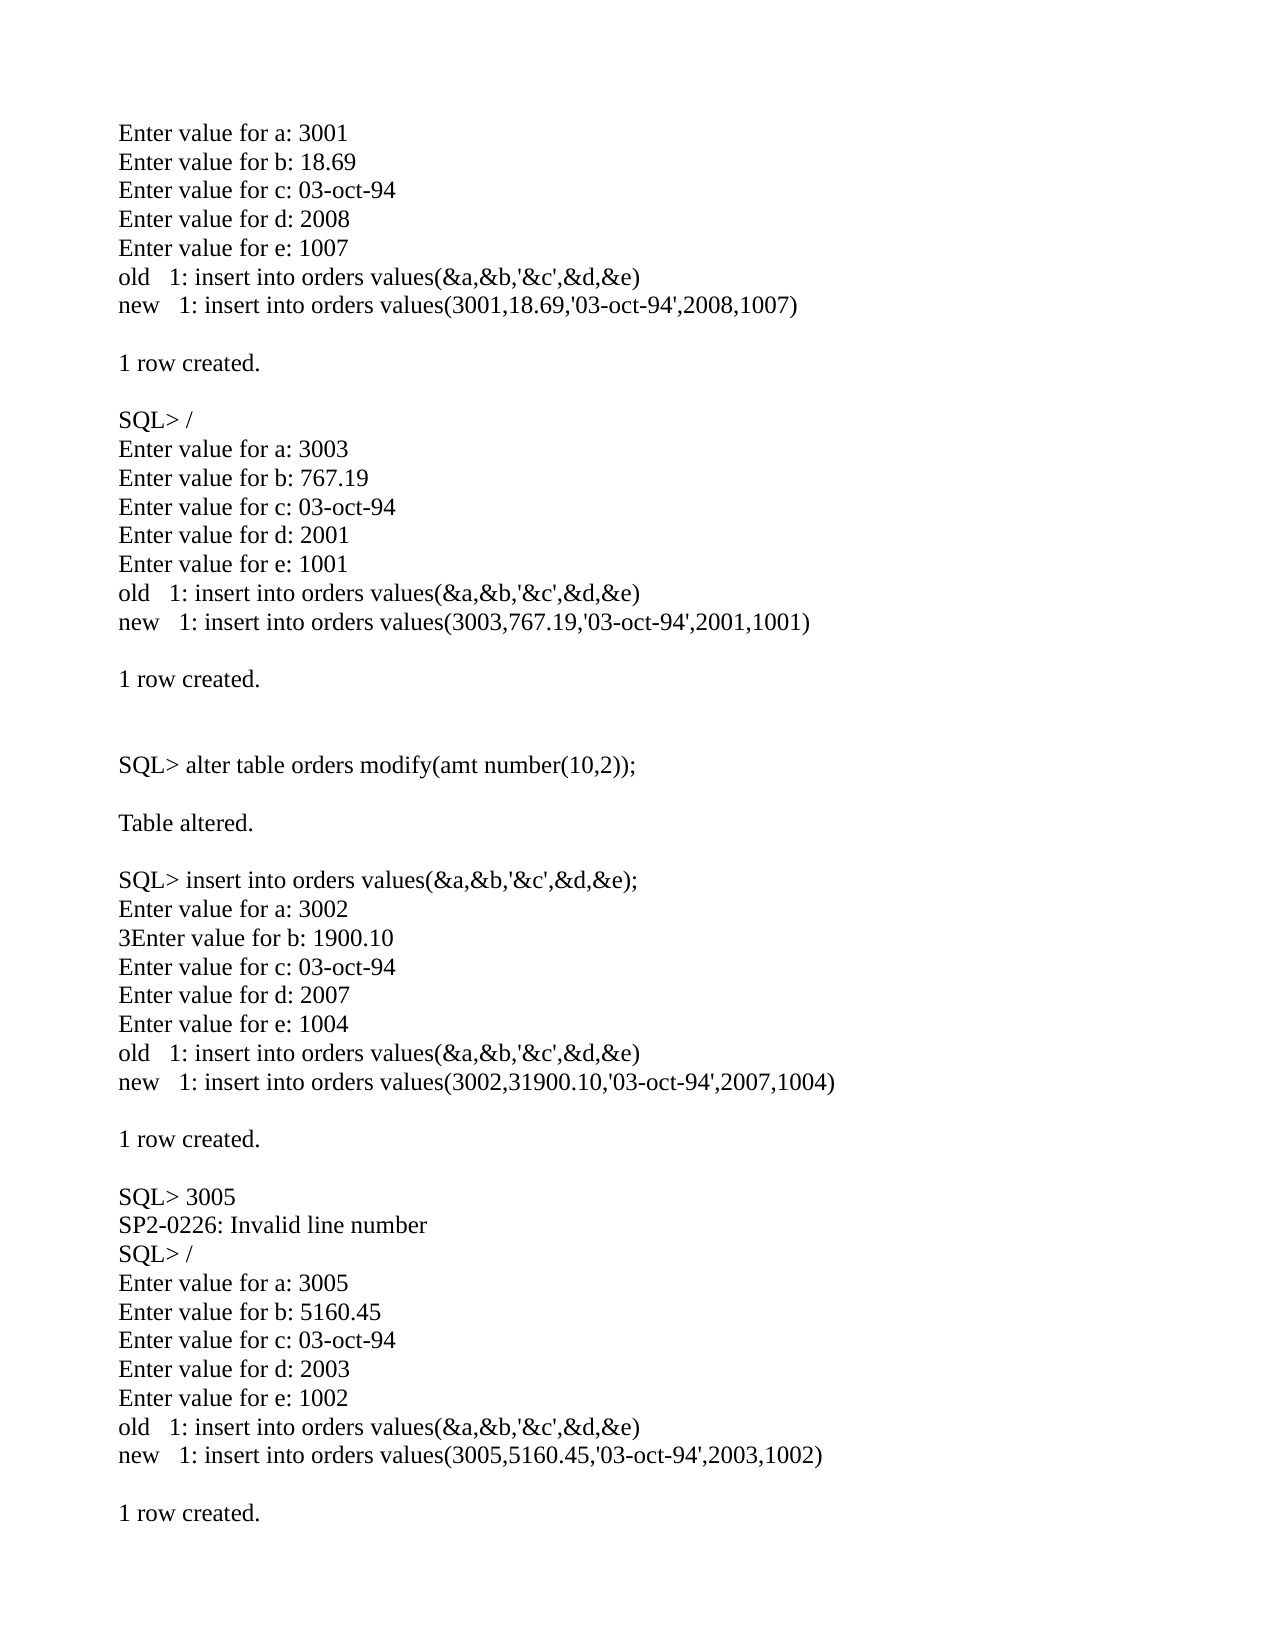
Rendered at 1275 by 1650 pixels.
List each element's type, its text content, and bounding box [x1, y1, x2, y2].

text Enter value for d: 2003 [118, 1354, 1157, 1383]
text SQL> alter table orders modify(amt number(10,2)); [118, 751, 1157, 779]
text Enter value for c: 03-oct-94 [118, 176, 1157, 204]
text Enter value for e: 1007 [118, 233, 1157, 262]
text new 1: insert into orders values(3005,5160.45,'03-oct-94',2003,1002) [118, 1441, 1157, 1469]
text Enter value for e: 1002 [118, 1383, 1157, 1412]
text Enter value for d: 2007 [118, 981, 1157, 1009]
text SP2-0226: Invalid line number [118, 1211, 1157, 1239]
text Enter value for a: 3001 [118, 118, 1157, 147]
text 1 row created. [118, 1124, 1157, 1153]
text Enter value for a: 3005 [118, 1268, 1157, 1297]
text old 1: insert into orders values(&a,&b,'&c',&d,&e) [118, 1038, 1157, 1067]
text SQL> / [118, 1239, 1157, 1268]
text new 1: insert into orders values(3003,767.19,'03-oct-94',2001,1001) [118, 607, 1157, 636]
text Enter value for b: 767.19 [118, 463, 1157, 492]
text Enter value for d: 2001 [118, 521, 1157, 549]
text old 1: insert into orders values(&a,&b,'&c',&d,&e) [118, 262, 1157, 291]
text 1 row created. [118, 664, 1157, 693]
text Enter value for e: 1004 [118, 1009, 1157, 1038]
text 1 row created. [118, 1498, 1157, 1527]
text Enter value for b: 5160.45 [118, 1297, 1157, 1326]
text Enter value for c: 03-oct-94 [118, 492, 1157, 521]
text Enter value for d: 2008 [118, 204, 1157, 233]
text Enter value for b: 18.69 [118, 147, 1157, 176]
text Enter value for e: 1001 [118, 549, 1157, 578]
text Enter value for a: 3002 [118, 894, 1157, 923]
text Table altered. [118, 808, 1157, 837]
text Enter value for c: 03-oct-94 [118, 1326, 1157, 1354]
text 1 row created. [118, 348, 1157, 377]
text Enter value for c: 03-oct-94 [118, 952, 1157, 981]
text old 1: insert into orders values(&a,&b,'&c',&d,&e) [118, 1412, 1157, 1441]
text SQL> / [118, 406, 1157, 434]
text SQL> insert into orders values(&a,&b,'&c',&d,&e); [118, 866, 1157, 894]
text new 1: insert into orders values(3001,18.69,'03-oct-94',2008,1007) [118, 291, 1157, 319]
text Enter value for a: 3003 [118, 434, 1157, 463]
text old 1: insert into orders values(&a,&b,'&c',&d,&e) [118, 578, 1157, 607]
text 3Enter value for b: 1900.10 [118, 923, 1157, 952]
text new 1: insert into orders values(3002,31900.10,'03-oct-94',2007,1004) [118, 1067, 1157, 1096]
text SQL> 3005 [118, 1182, 1157, 1211]
